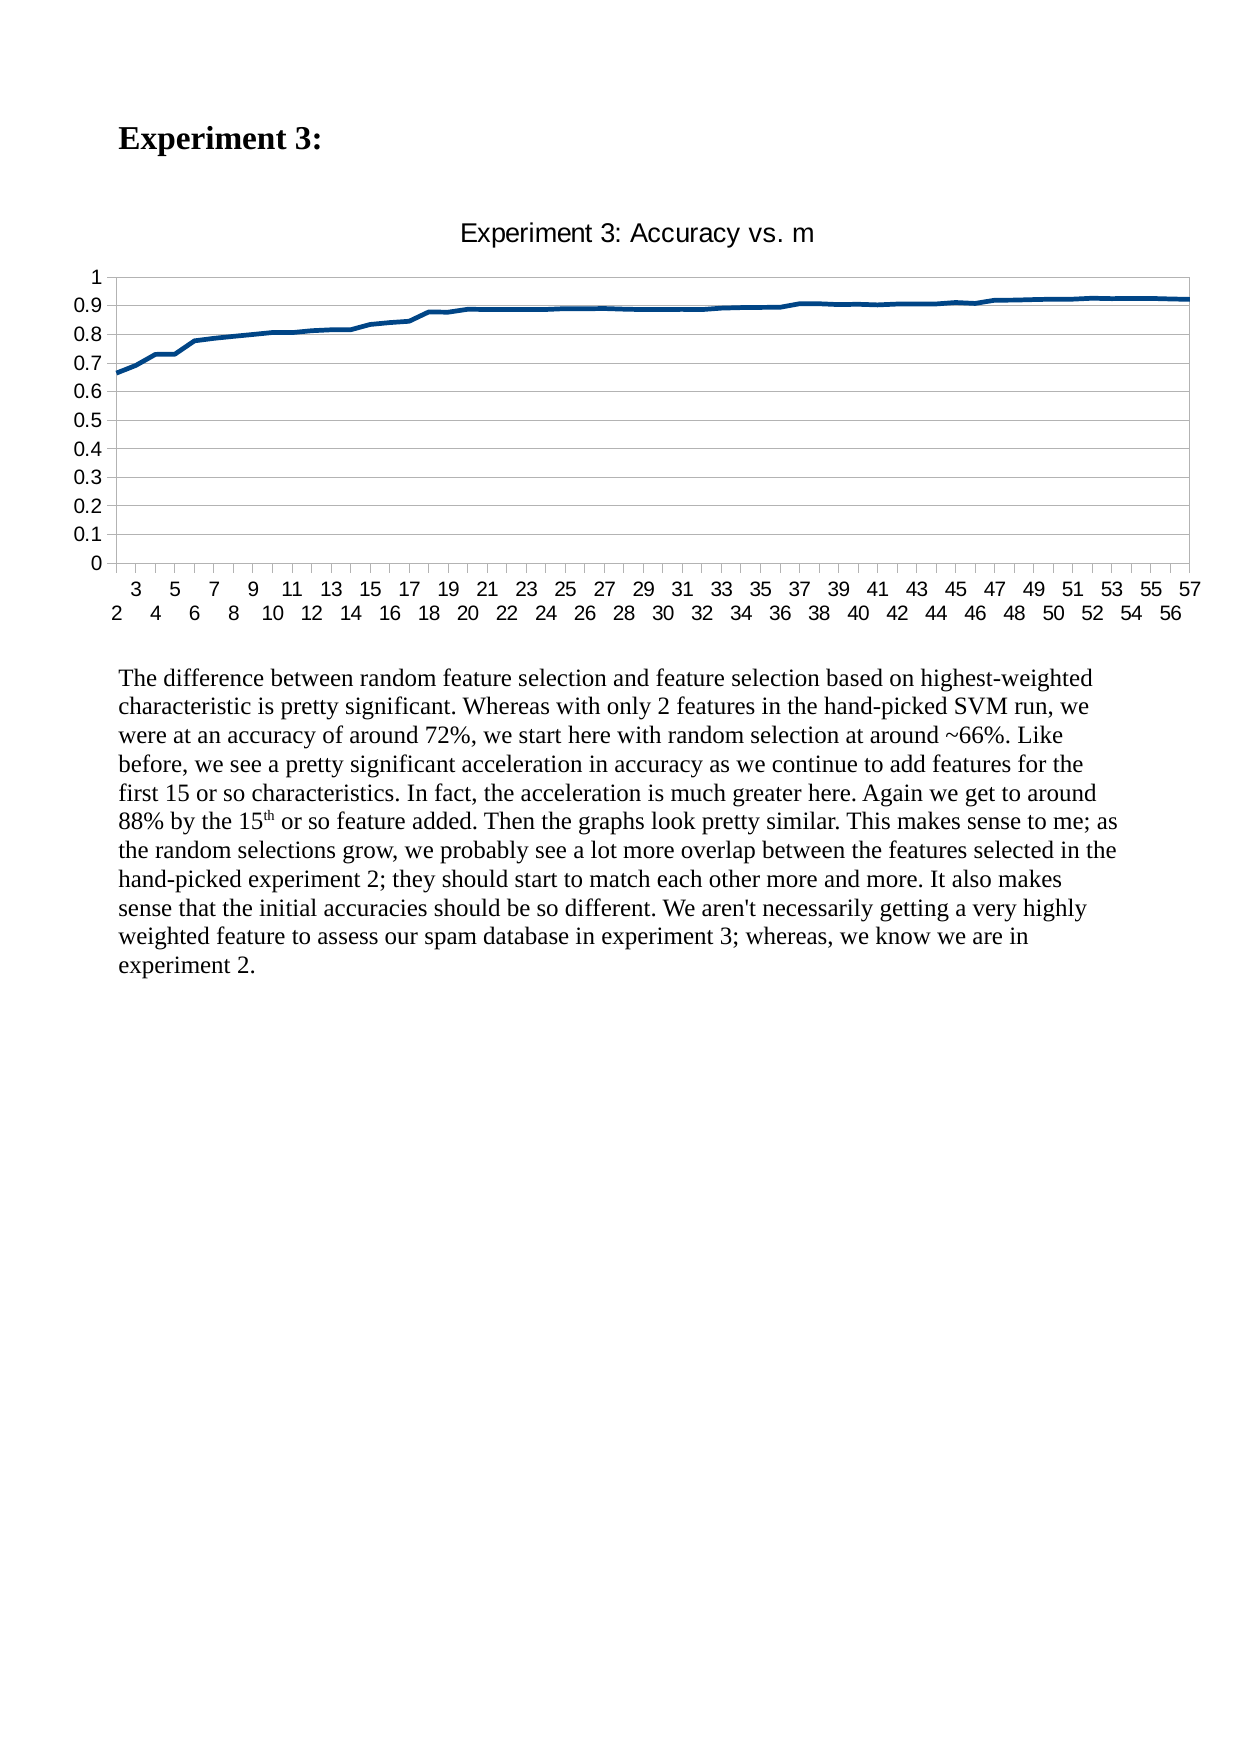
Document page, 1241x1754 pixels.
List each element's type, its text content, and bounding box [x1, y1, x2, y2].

text Experiment 3: [118, 118, 1122, 156]
text The difference between random feature selection and feature selection based on highest-weighted characteristic is pretty significant. Whereas with only 2 features in the hand-picked SVM run, we were at an accuracy of around 72%, we start here with random selection at around ~66%. Like before, we see a pretty significant acceleration in accuracy as we continue to add features for the first 15 or so characteristics. In fact, the acceleration is much greater here. Again we get to around 88% by the 15th or so feature added. Then the graphs look pretty similar. This makes sense to me; as the random selections grow, we probably see a lot more overlap between the features selected in the hand-picked experiment 2; they should start to match each other more and more. It also makes sense that the initial accuracies should be so different. We aren't necessarily getting a very highly weighted feature to assess our spam database in experiment 3; whereas, we know we are in experiment 2. [118, 663, 1122, 979]
